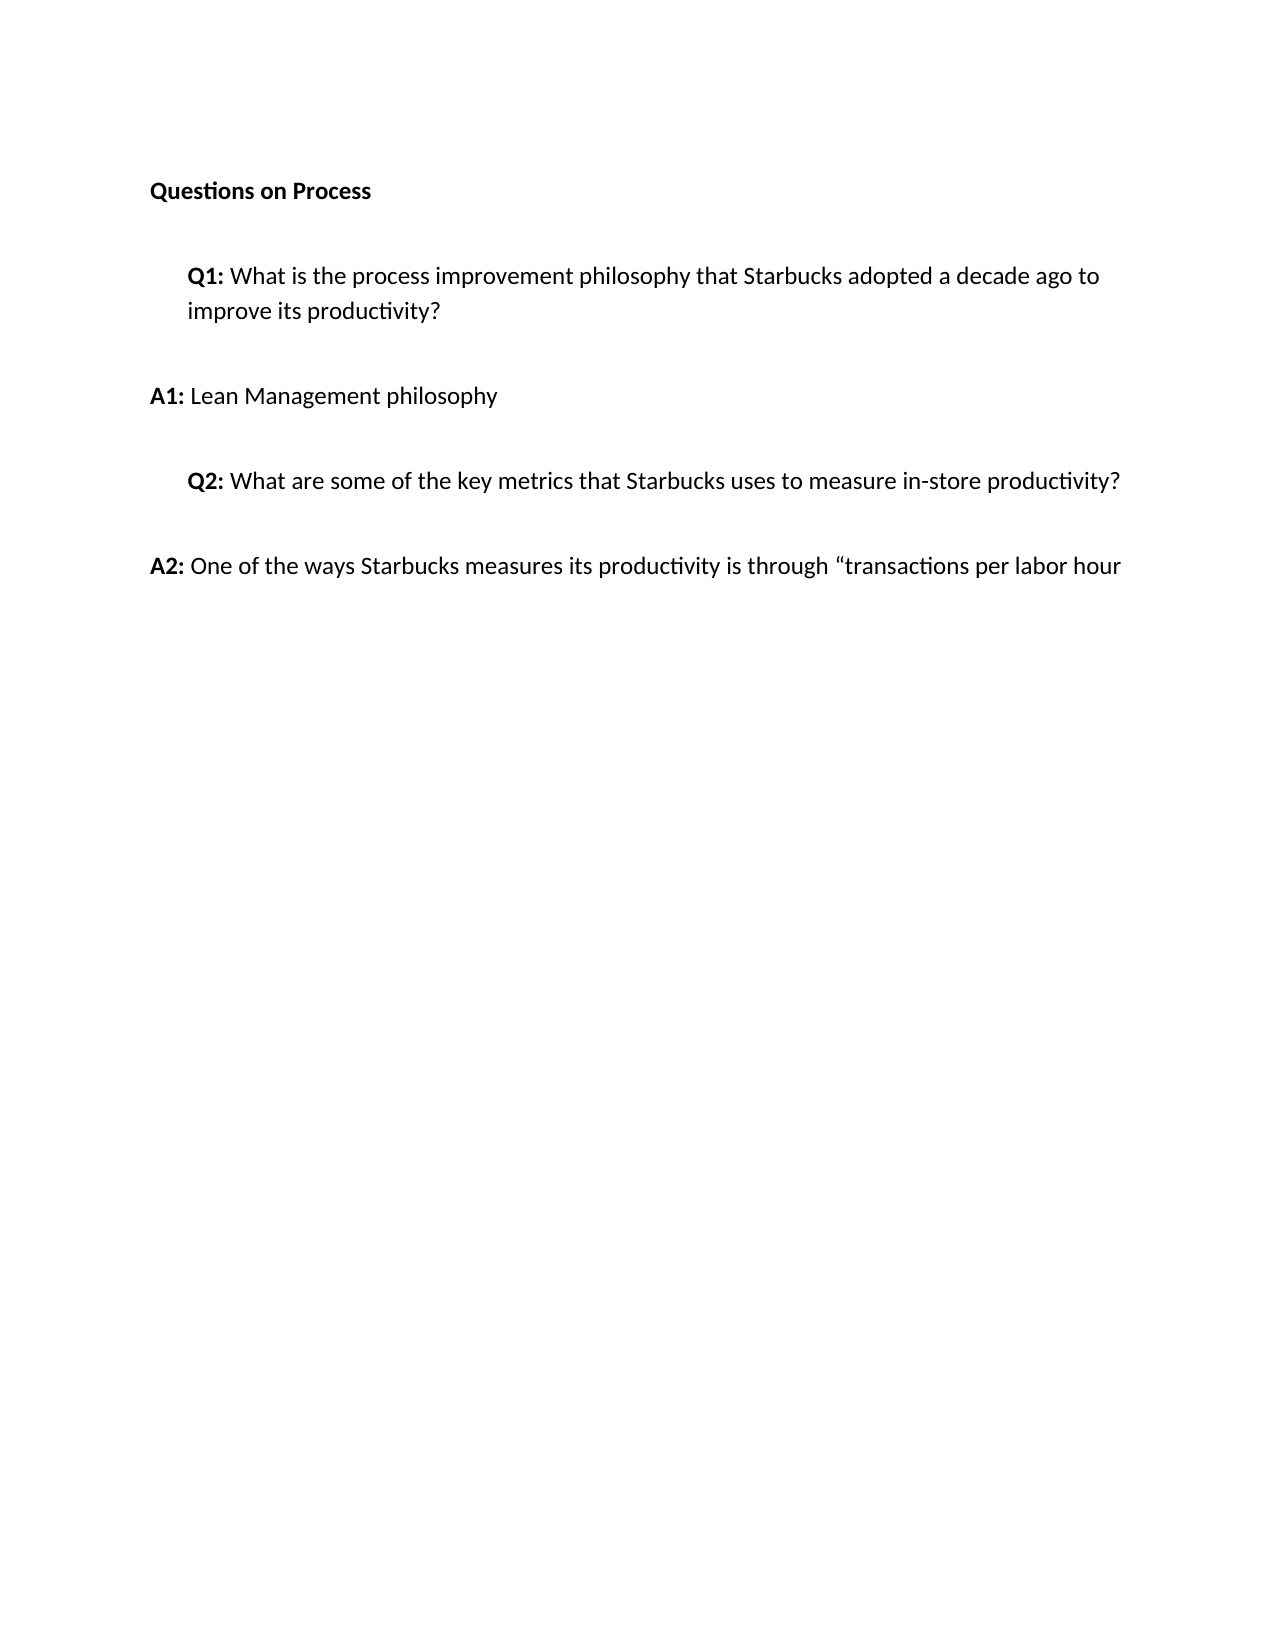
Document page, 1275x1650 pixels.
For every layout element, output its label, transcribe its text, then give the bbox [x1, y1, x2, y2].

text Questions on Process [150, 175, 1125, 206]
text A1: Lean Management philosophy [150, 380, 1125, 411]
text Q2: What are some of the key metrics that Starbucks uses to measure in-store productivity? [187, 465, 1125, 496]
text A2: One of the ways Starbucks measures its productivity is through “transactions per labor hour [150, 550, 1125, 581]
text Q1: What is the process improvement philosophy that Starbucks adopted a decade ago to improve its productivity? [187, 260, 1125, 326]
